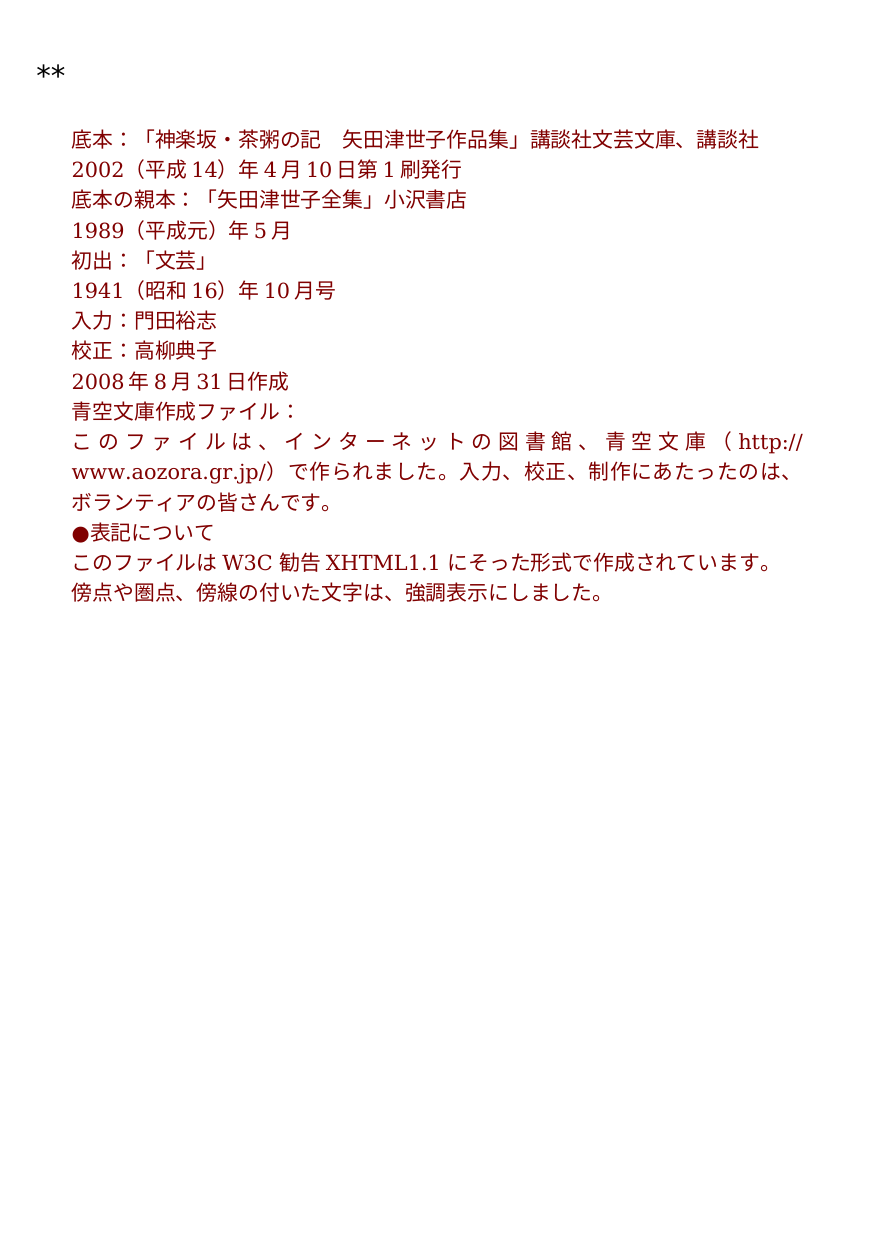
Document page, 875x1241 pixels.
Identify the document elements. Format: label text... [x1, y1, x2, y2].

subtitle ** [36, 60, 838, 94]
text 青空文庫作成ファイル： [71, 395, 803, 425]
text 底本の親本：「矢田津世子全集」小沢書店 [71, 184, 803, 214]
text 入力：門田裕志 [71, 304, 803, 335]
text 初出：「文芸」 [71, 244, 803, 274]
text このファイルは、インターネットの図書館、青空文庫（http://www.aozora.gr.jp/）で作られました。入力、校正、制作にあたったのは、ボランティアの皆さんです。 [71, 425, 803, 516]
text 傍点や圏点、傍線の付いた文字は、強調表示にしました。 [71, 576, 803, 607]
text 校正：高柳典子 [71, 335, 803, 365]
text 底本：「神楽坂・茶粥の記 矢田津世子作品集」講談社文芸文庫、講談社 [71, 123, 803, 153]
text 2008年8月31日作成 [71, 365, 803, 395]
text このファイルは W3C 勧告 XHTML1.1 にそった形式で作成されています。 [71, 546, 803, 576]
text 2002（平成14）年4月10日第1刷発行 [71, 153, 803, 184]
text ●表記について [71, 516, 803, 546]
text 1989（平成元）年5月 [71, 214, 803, 244]
text 1941（昭和16）年10月号 [71, 274, 803, 304]
